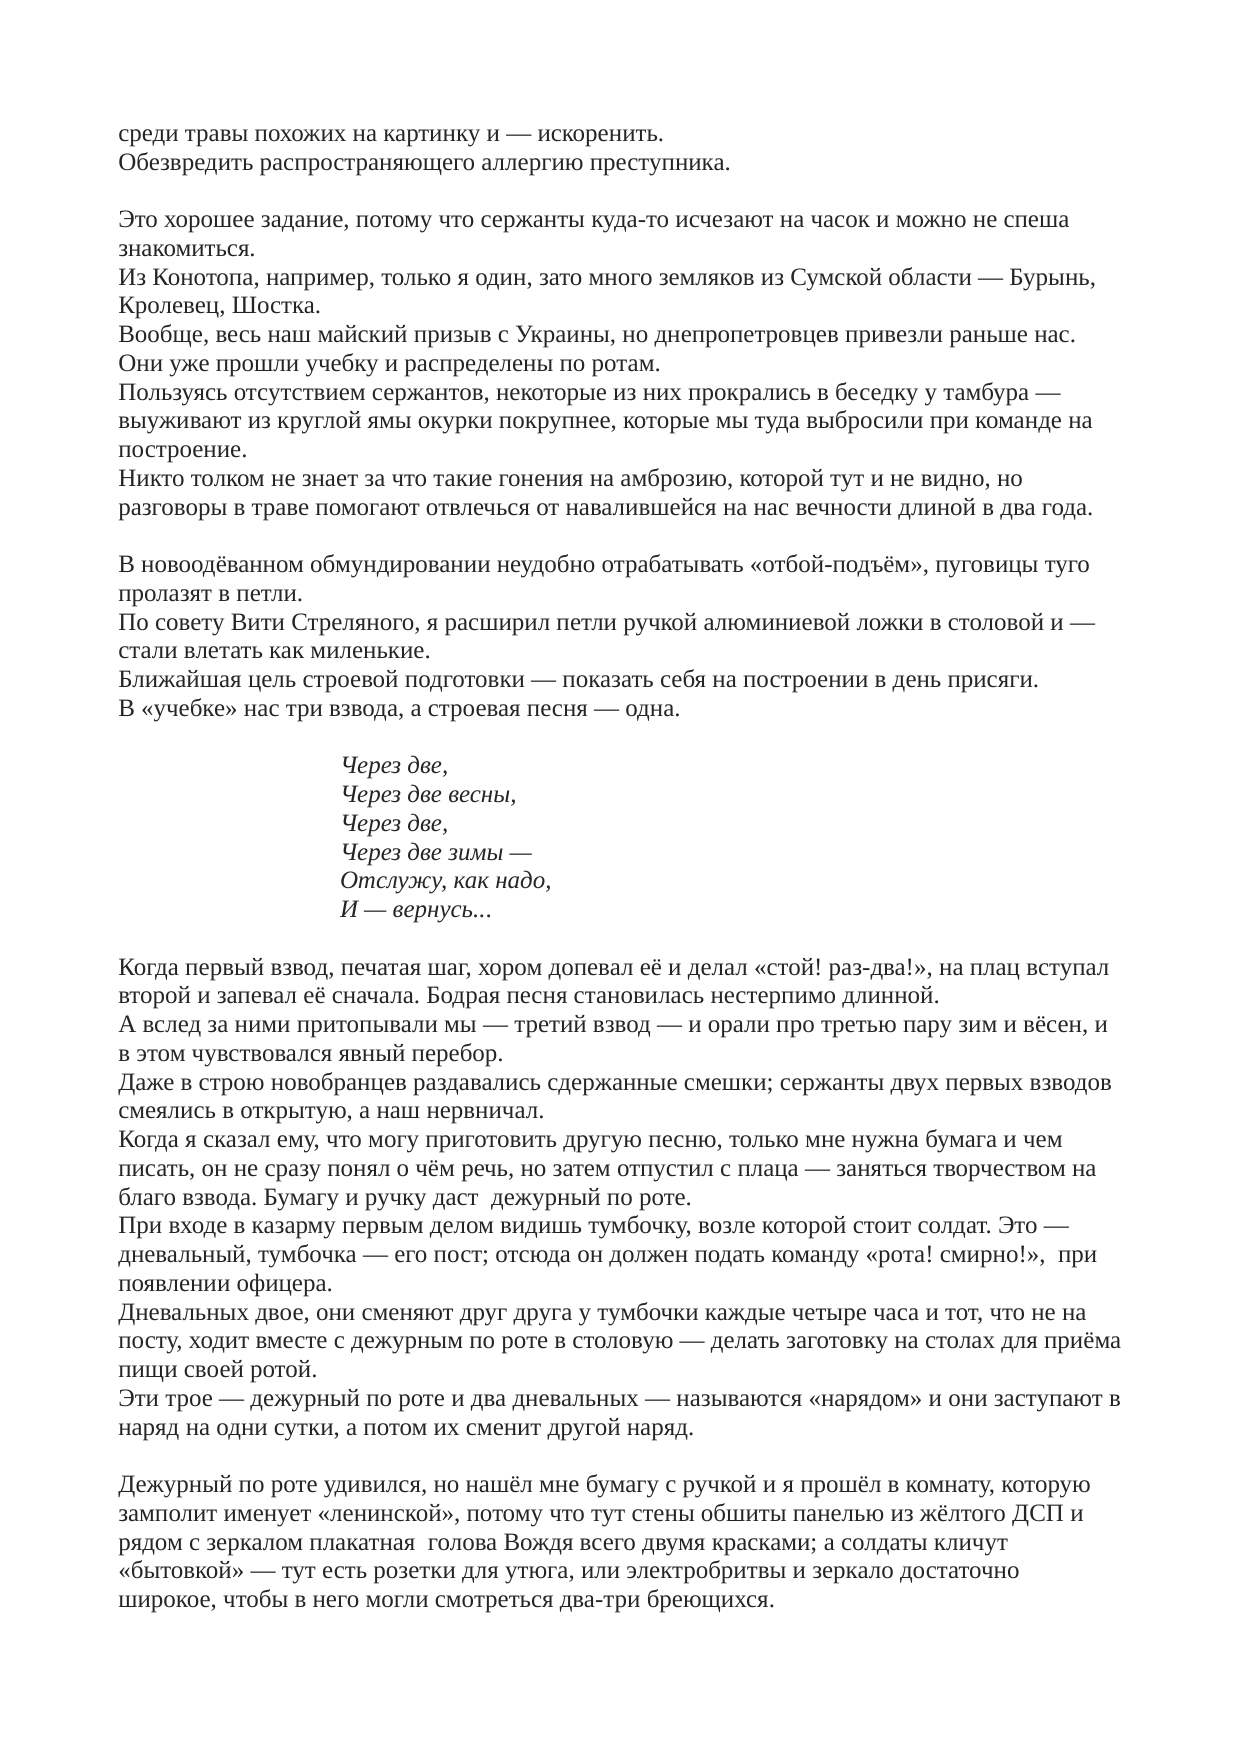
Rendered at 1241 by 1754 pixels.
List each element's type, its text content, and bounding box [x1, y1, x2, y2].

text Через две, [118, 751, 1122, 779]
text Через две весны, [118, 779, 1122, 808]
text Дежурный по роте удивился, но нашёл мне бумагу с ручкой и я прошёл в комнату, которую замполит именует «ленинской», потому что тут стены обшиты панелью из жёлтого ДСП и рядом с зеркалом плакатная голова Вождя всего двумя красками; а солдаты кличут «бытовкой» — тут есть розетки для утюга, или электробритвы и зеркало достаточно широкое, чтобы в него могли смотреться два-три бреющихся. [118, 1469, 1122, 1613]
text Отслужу, как надо, [118, 866, 1122, 894]
text В «учебке» нас три взвода, а строевая песня — одна. [118, 693, 1122, 722]
text Ближайшая цель строевой подготовки — показать себя на построении в день присяги. [118, 664, 1122, 693]
text Через две зимы — [118, 837, 1122, 866]
text Из Конотопа, например, только я один, зато много земляков из Сумской области — Бурынь, Кролевец, Шостка. [118, 262, 1122, 319]
text Через две, [118, 808, 1122, 837]
text Когда я сказал ему, что могу приготовить другую песню, только мне нужна бумага и чем писать, он не сразу понял о чём речь, но затем отпустил с плаца — заняться творчеством на благо взвода. Бумагу и ручку даст дежурный по роте. [118, 1124, 1122, 1211]
text Когда первый взвод, печатая шаг, хором допевал её и делал «стой! раз-два!», на плац вступал второй и запевал её сначала. Бодрая песня становилась нестерпимо длинной. [118, 952, 1122, 1009]
text Вообще, весь наш майский призыв с Украины, но днепропетровцев привезли раньше нас. Они уже прошли учебку и распределены по ротам. [118, 319, 1122, 377]
text В новоодёванном обмундировании неудобно отрабатывать «отбой-подъём», пуговицы туго пролазят в петли. [118, 549, 1122, 607]
text среди травы похожих на картинку и — искоренить. [118, 118, 1122, 147]
text Дневальных двое, они сменяют друг друга у тумбочки каждые четыре часа и тот, что не на посту, ходит вместе с дежурным по роте в столовую — делать заготовку на столах для приёма пищи своей ротой. [118, 1297, 1122, 1383]
text Обезвредить распространяющего аллергию преступника. [118, 147, 1122, 176]
text А вслед за ними притопывали мы — третий взвод — и орали про третью пару зим и вёсен, и в этом чувствовался явный перебор. [118, 1009, 1122, 1067]
text И — вернусь... [118, 894, 1122, 923]
text Даже в строю новобранцев раздавались сдержанные смешки; сержанты двух первых взводов смеялись в открытую, а наш нервничал. [118, 1067, 1122, 1124]
text Пользуясь отсутствием сержантов, некоторые из них прокрались в беседку у тамбура — выуживают из круглой ямы окурки покрупнее, которые мы туда выбросили при команде на построение. [118, 377, 1122, 463]
text Эти трое — дежурный по роте и два дневальных — называются «нарядом» и они заступают в наряд на одни сутки, а потом их сменит другой наряд. [118, 1383, 1122, 1441]
text Это хорошее задание, потому что сержанты куда-то исчезают на часок и можно не спеша знакомиться. [118, 204, 1122, 262]
text По совету Вити Стреляного, я расширил петли ручкой алюминиевой ложки в столовой и — стали влетать как миленькие. [118, 607, 1122, 664]
text Никто толком не знает за что такие гонения на амброзию, которой тут и не видно, но разговоры в траве помогают отвлечься от навалившейся на нас вечности длиной в два года. [118, 463, 1122, 521]
text При входе в казарму первым делом видишь тумбочку, возле которой стоит солдат. Это — дневальный, тумбочка — его пост; отсюда он должен подать команду «рота! смирно!», при появлении офицера. [118, 1211, 1122, 1297]
